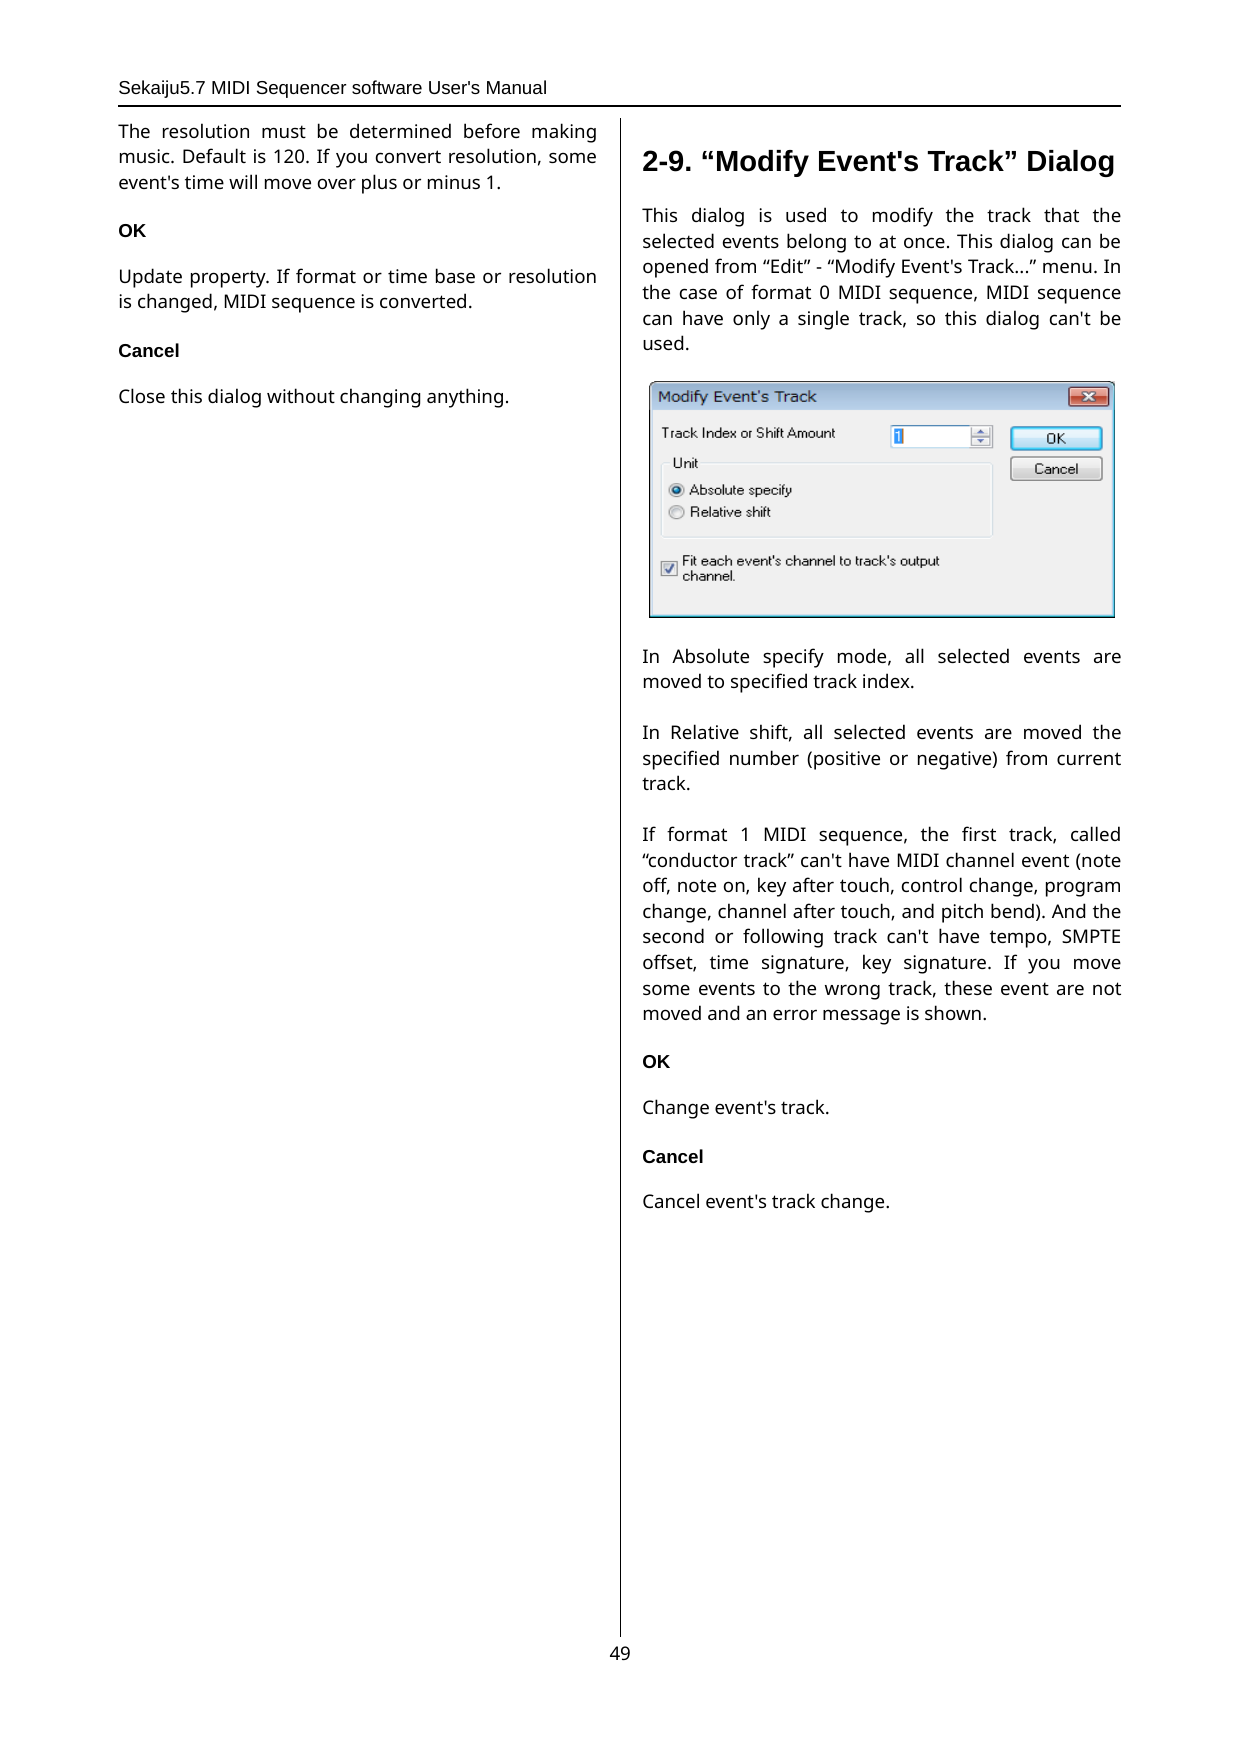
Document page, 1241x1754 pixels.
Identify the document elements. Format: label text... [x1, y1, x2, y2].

text In Relative shift, all selected events are moved the specified number (positive or negative) from current track. [642, 719, 1122, 796]
text Update property. If format or time base or resolution is changed, MIDI sequence is converted. [118, 263, 598, 314]
text Close this dialog without changing anything. [118, 383, 598, 408]
text This dialog is used to modify the track that the selected events belong to at once. This dialog can be opened from “Edit” - “Modify Event's Track...” menu. In the case of format 0 MIDI sequence, MIDI sequence can have only a single track, so this dialog can't be used. [642, 203, 1122, 356]
text Cancel event's track change. [642, 1189, 1122, 1214]
text In Absolute specify mode, all selected events are moved to specified track index. [642, 643, 1122, 694]
text OK [118, 220, 598, 242]
subtitle 2-9. “Modify Event's Track” Dialog [642, 144, 1122, 177]
picture [649, 381, 1115, 618]
text Cancel [118, 340, 598, 361]
text OK [642, 1051, 1122, 1073]
text Cancel [642, 1146, 1122, 1167]
text The resolution must be determined before making music. Default is 120. If you convert resolution, some event's time will move over plus or minus 1. [118, 118, 598, 195]
text Change event's track. [642, 1094, 1122, 1120]
text If format 1 MIDI sequence, the first track, called “conductor track” can't have MIDI channel event (note off, note on, key after touch, control change, program change, channel after touch, and pitch bend). And the second or following track can't have tempo, SMPTE offset, time signature, key signature. If you move some events to the wrong track, these event are not moved and an error message is shown. [642, 822, 1122, 1026]
